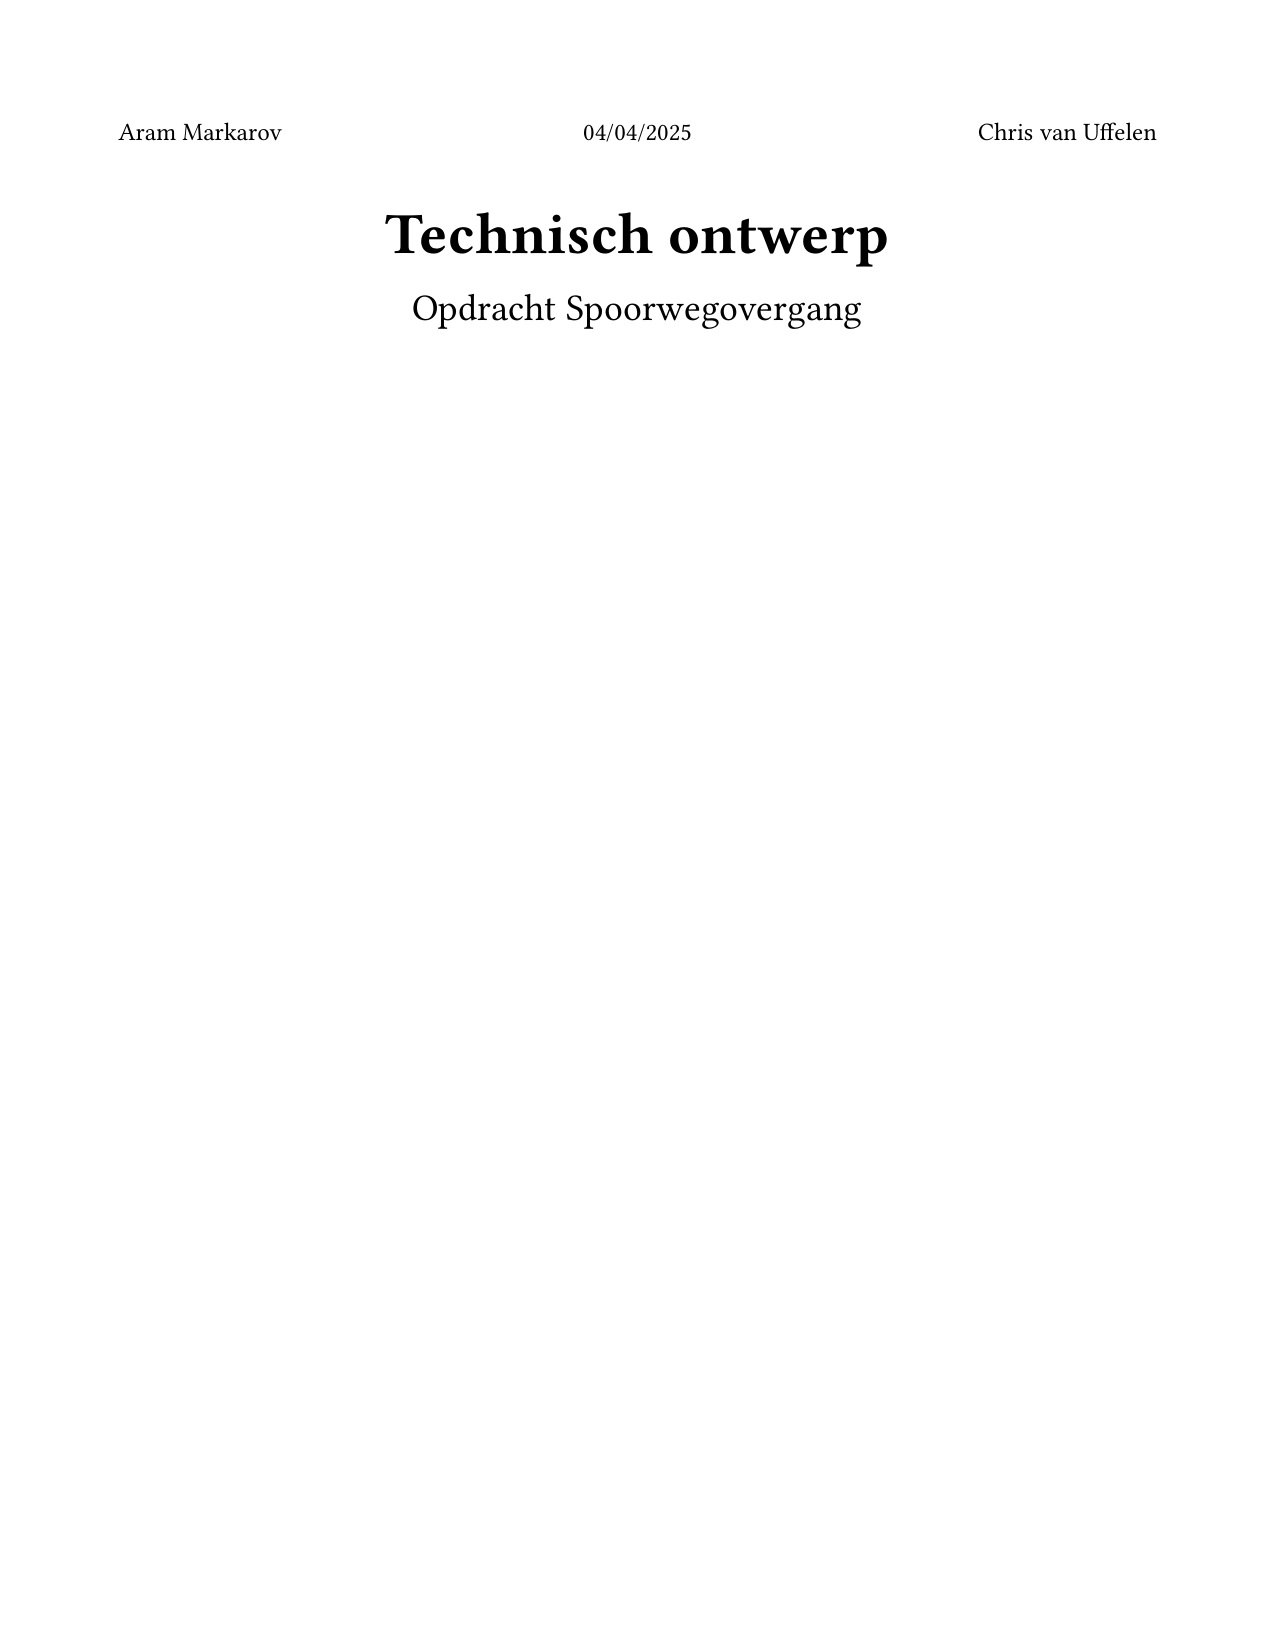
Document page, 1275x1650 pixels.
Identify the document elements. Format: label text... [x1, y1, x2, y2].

subtitle Opdracht Spoorwegovergang [118, 286, 1157, 329]
title Technisch ontwerp [118, 201, 1157, 268]
